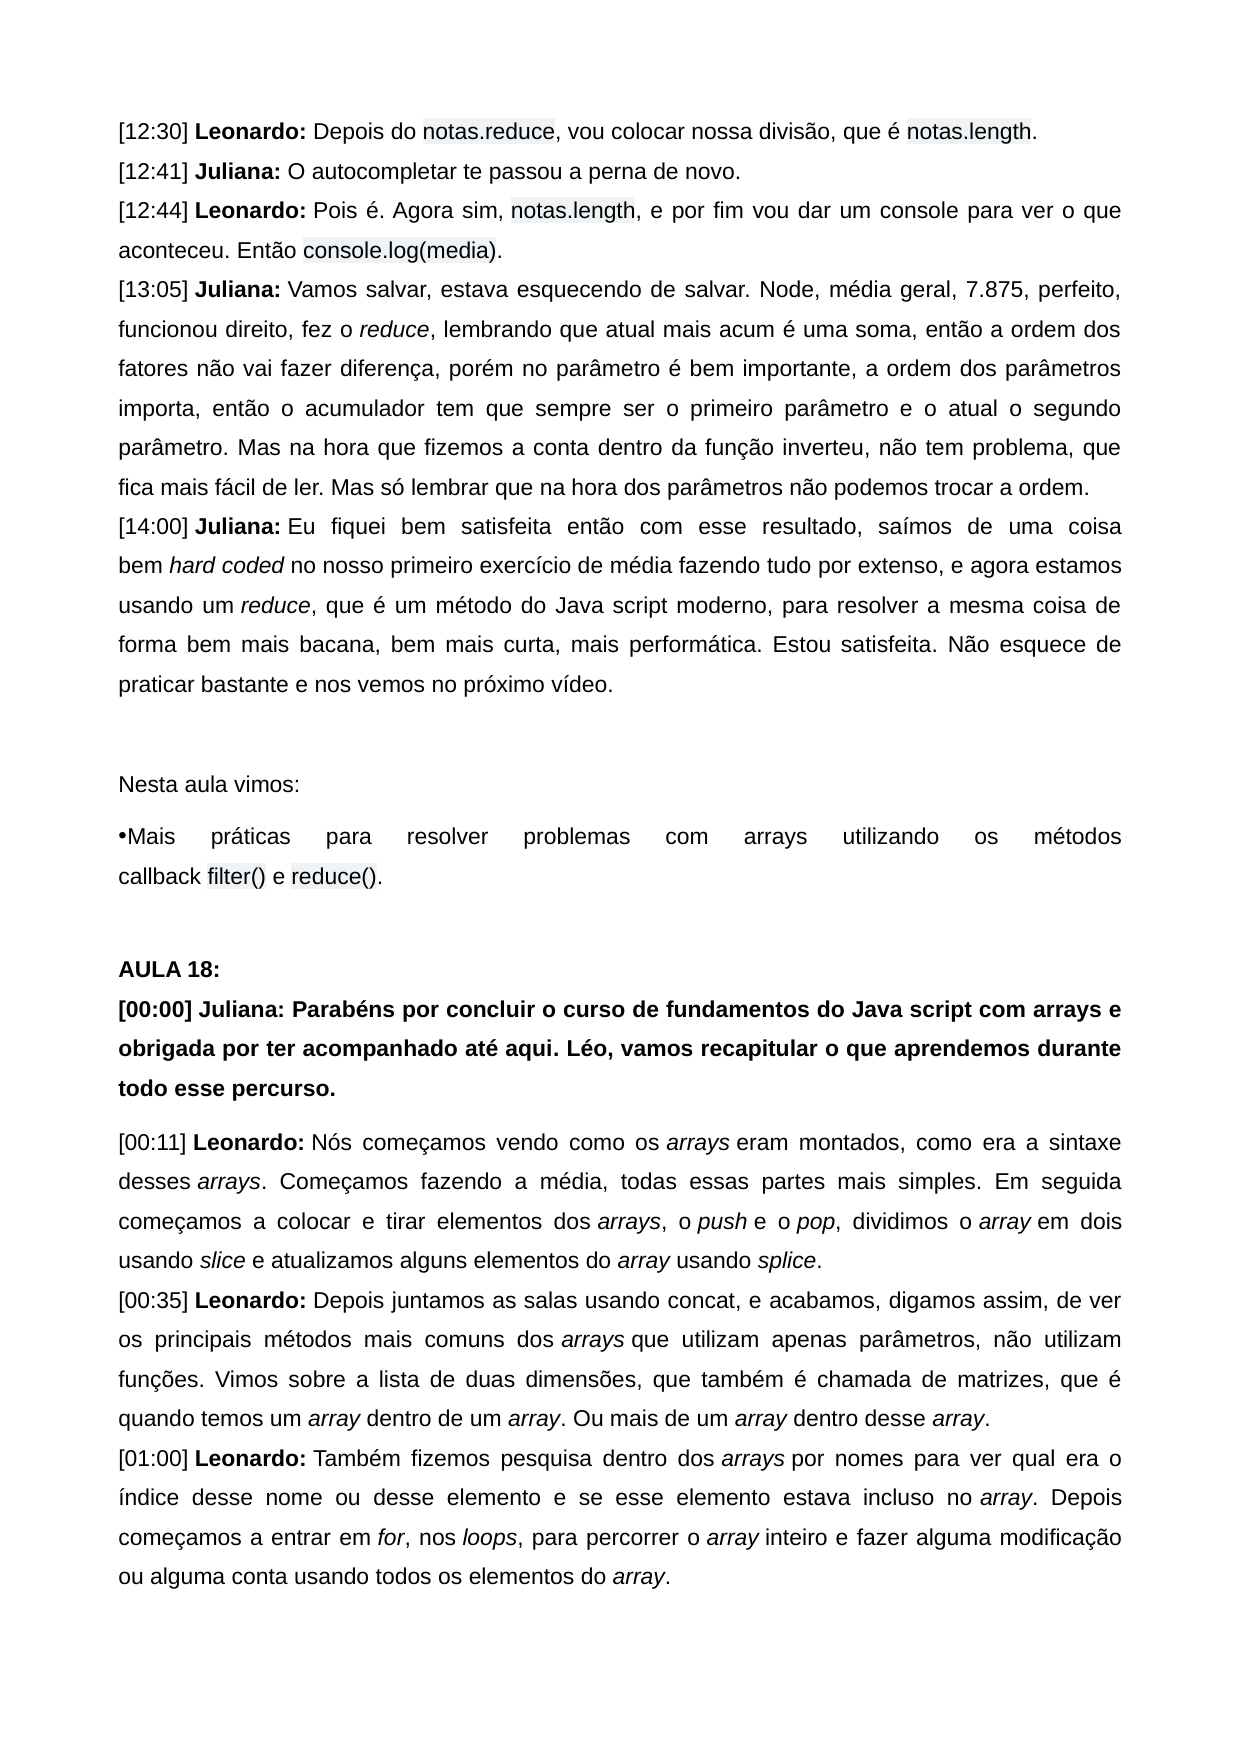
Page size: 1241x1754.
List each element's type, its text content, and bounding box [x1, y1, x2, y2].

text [01:00] Leonardo: Também fizemos pesquisa dentro dos arrays por nomes para ver qual era o índice desse nome ou desse elemento e se esse elemento estava incluso no array. Depois começamos a entrar em for, nos loops, para percorrer o array inteiro e fazer alguma modificação ou alguma conta usando todos os elementos do array. [118, 1444, 1122, 1589]
text [12:44] Leonardo: Pois é. Agora sim, notas.length, e por fim vou dar um console para ver o que aconteceu. Então console.log(media). [118, 197, 1122, 263]
subtitle Nesta aula vimos: [118, 771, 1122, 797]
text [14:00] Juliana: Eu fiquei bem satisfeita então com esse resultado, saímos de uma coisa bem hard coded no nosso primeiro exercício de média fazendo tudo por extenso, e agora estamos usando um reduce, que é um método do Java script moderno, para resolver a mesma coisa de forma bem mais bacana, bem mais curta, mais performática. Estou satisfeita. Não esquece de praticar bastante e nos vemos no próximo vídeo. [118, 513, 1122, 697]
text [12:30] Leonardo: Depois do notas.reduce, vou colocar nossa divisão, que é notas.length. [118, 118, 1122, 144]
text [12:41] Juliana: O autocompletar te passou a perna de novo. [118, 158, 1122, 184]
list Mais práticas para resolver problemas com arrays utilizando os métodos callback filter() e reduce(). [118, 823, 1122, 889]
text [13:05] Juliana: Vamos salvar, estava esquecendo de salvar. Node, média geral, 7.875, perfeito, funcionou direito, fez o reduce, lembrando que atual mais acum é uma soma, então a ordem dos fatores não vai fazer diferença, porém no parâmetro é bem importante, a ordem dos parâmetros importa, então o acumulador tem que sempre ser o primeiro parâmetro e o atual o segundo parâmetro. Mas na hora que fizemos a conta dentro da função inverteu, não tem problema, que fica mais fácil de ler. Mas só lembrar que na hora dos parâmetros não podemos trocar a ordem. [118, 276, 1122, 500]
text [00:00] Juliana: Parabéns por concluir o curso de fundamentos do Java script com arrays e obrigada por ter acompanhado até aqui. Léo, vamos recapitular o que aprendemos durante todo esse percurso. [118, 996, 1122, 1101]
text [00:35] Leonardo: Depois juntamos as salas usando concat, e acabamos, digamos assim, de ver os principais métodos mais comuns dos arrays que utilizam apenas parâmetros, não utilizam funções. Vimos sobre a lista de duas dimensões, que também é chamada de matrizes, que é quando temos um array dentro de um array. Ou mais de um array dentro desse array. [118, 1287, 1122, 1431]
text [00:11] Leonardo: Nós começamos vendo como os arrays eram montados, como era a sintaxe desses arrays. Começamos fazendo a média, todas essas partes mais simples. Em seguida começamos a colocar e tirar elementos dos arrays, o push e o pop, dividimos o array em dois usando slice e atualizamos alguns elementos do array usando splice. [118, 1129, 1122, 1273]
text AULA 18: [118, 956, 1122, 982]
